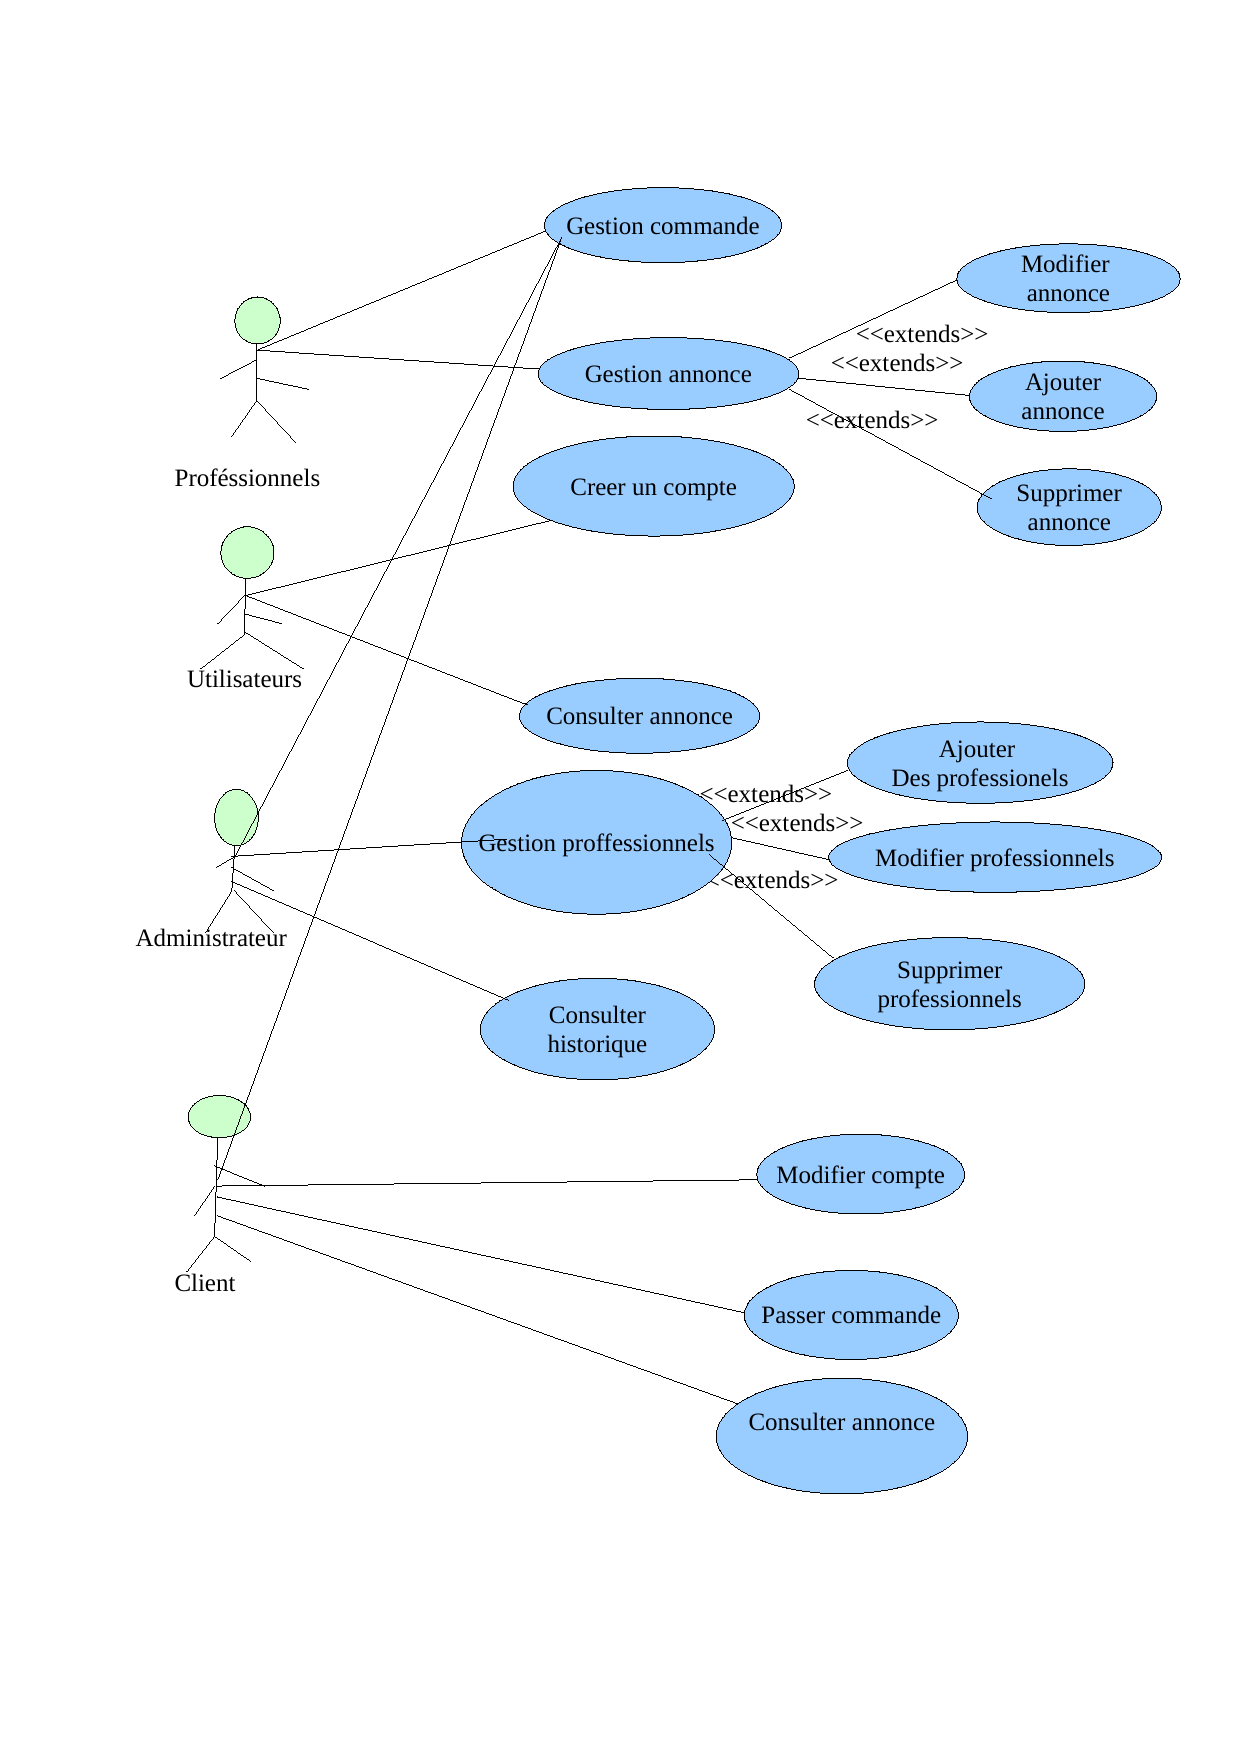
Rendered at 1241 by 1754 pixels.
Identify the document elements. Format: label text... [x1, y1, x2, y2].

text [118, 779, 529, 808]
text [780, 463, 1122, 492]
text Administrateur [118, 923, 1122, 952]
text <<extends>> [665, 779, 1122, 808]
text <<extends>> [717, 808, 1122, 837]
text [118, 866, 500, 894]
text <<extends>> [257, 319, 1122, 348]
text [118, 348, 256, 377]
text <<extends>> [118, 406, 1122, 434]
text [257, 348, 573, 377]
text <<extends>> [693, 866, 1122, 894]
text Utilisateurs [118, 664, 1122, 693]
text [253, 808, 476, 837]
text Proféssionnels [118, 463, 527, 492]
text Client [118, 1268, 1122, 1297]
text [118, 808, 220, 837]
text [118, 319, 256, 348]
text <<extends>> [764, 348, 1122, 377]
